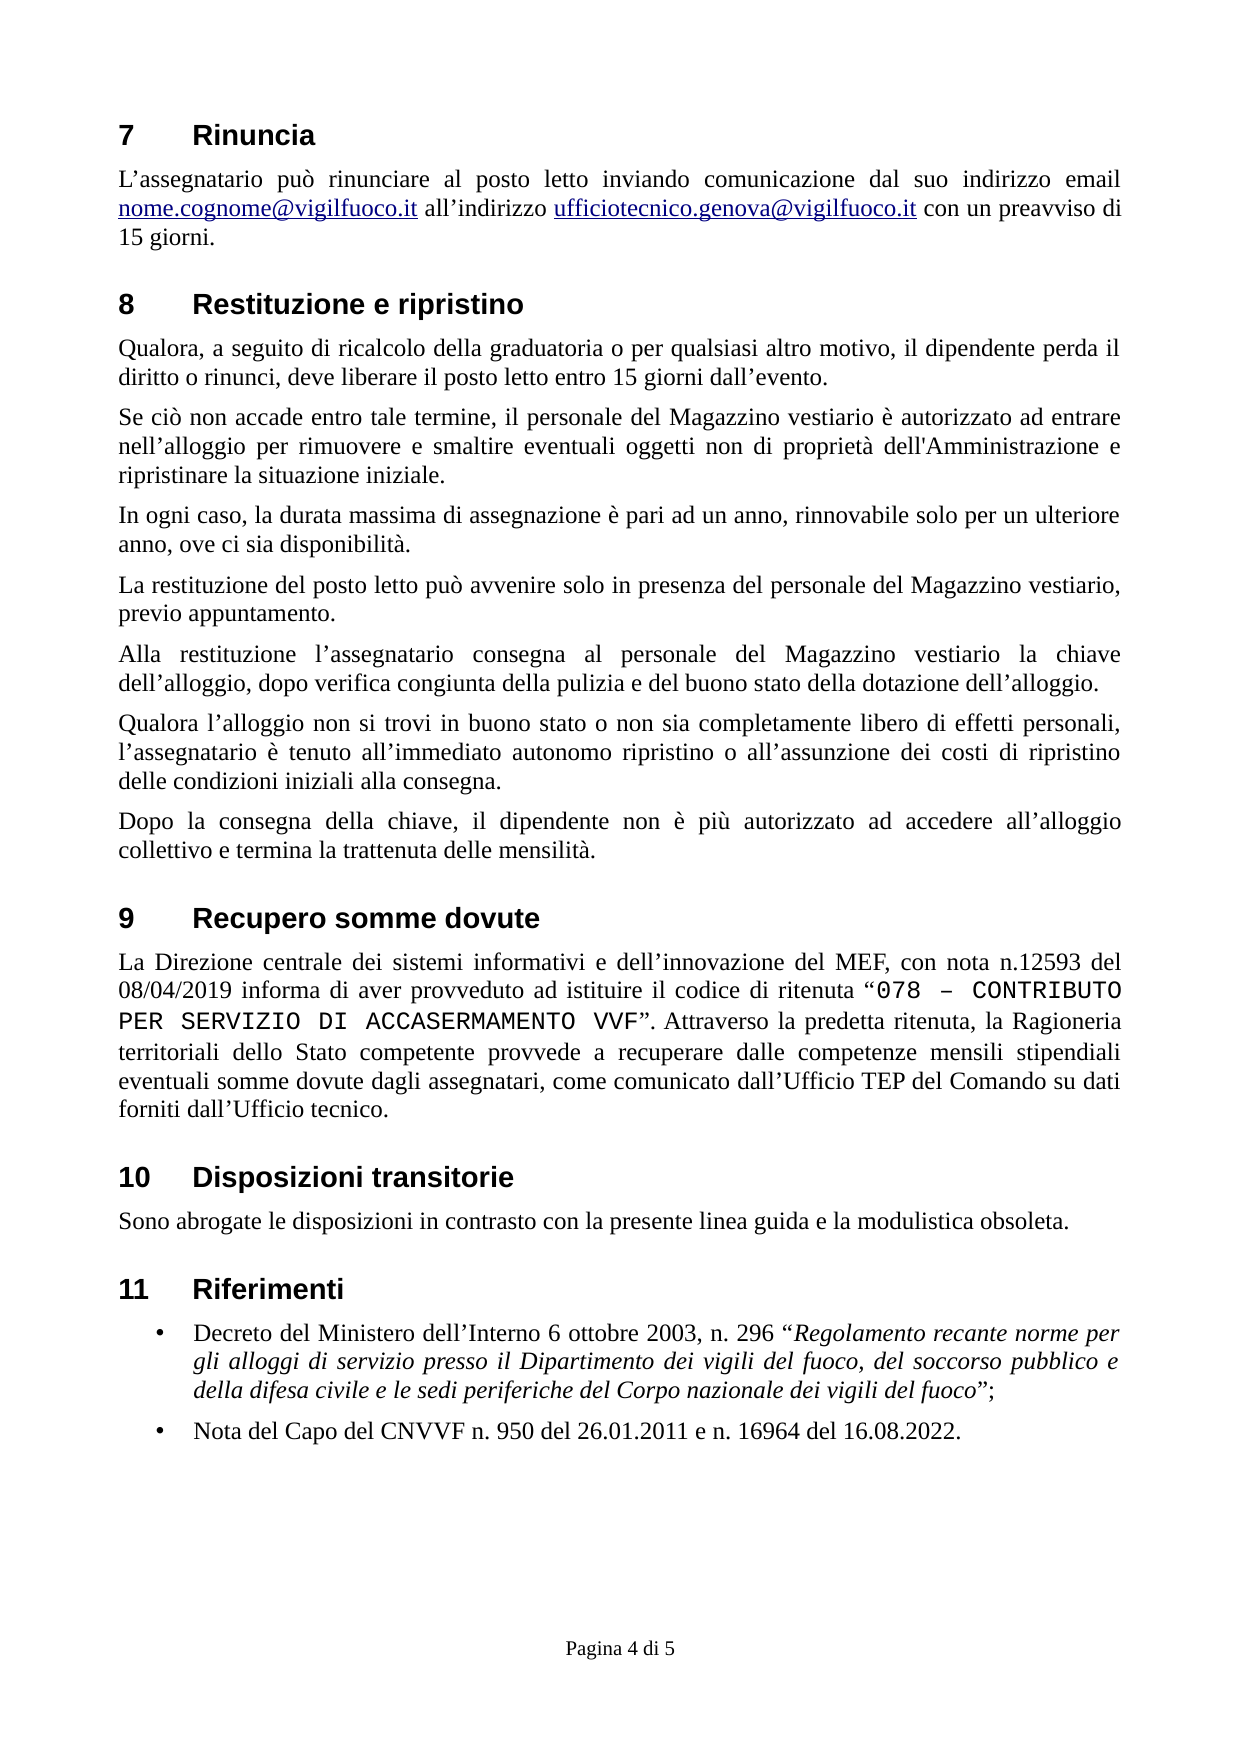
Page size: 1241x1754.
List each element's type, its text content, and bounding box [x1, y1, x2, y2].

text La restituzione del posto letto può avvenire solo in presenza del personale del Magazzino vestiario, previo appuntamento. [118, 570, 1122, 627]
subtitle Riferimenti [118, 1272, 1122, 1305]
text Alla restituzione l’assegnatario consegna al personale del Magazzino vestiario la chiave dell’alloggio, dopo verifica congiunta della pulizia e del buono stato della dotazione dell’alloggio. [118, 639, 1122, 697]
text Qualora l’alloggio non si trovi in buono stato o non sia completamente libero di effetti personali, l’assegnatario è tenuto all’immediato autonomo ripristino o all’assunzione dei costi di ripristino delle condizioni iniziali alla consegna. [118, 708, 1122, 794]
list Nota del Capo del CNVVF n. 950 del 26.01.2011 e n. 16964 del 16.08.2022. [156, 1416, 1122, 1444]
text In ogni caso, la durata massima di assegnazione è pari ad un anno, rinnovabile solo per un ulteriore anno, ove ci sia disponibilità. [118, 501, 1122, 558]
text Sono abrogate le disposizioni in contrasto con la presente linea guida e la modulistica obsoleta. [118, 1206, 1122, 1235]
text L’assegnatario può rinunciare al posto letto inviando comunicazione dal suo indirizzo email nome.cognome@vigilfuoco.it all’indirizzo ufficiotecnico.genova@vigilfuoco.it con un preavviso di 15 giorni. [118, 164, 1122, 250]
text La Direzione centrale dei sistemi informativi e dell’innovazione del MEF, con nota n.12593 del 08/04/2019 informa di aver provveduto ad istituire il codice di ritenuta “078 – CONTRIBUTO PER SERVIZIO DI ACCASERMAMENTO VVF”. Attraverso la predetta ritenuta, la Ragioneria territoriali dello Stato competente provvede a recuperare dalle competenze mensili stipendiali eventuali somme dovute dagli assegnatari, come comunicato dall’Ufficio TEP del Comando su dati forniti dall’Ufficio tecnico. [118, 947, 1122, 1123]
text Qualora, a seguito di ricalcolo della graduatoria o per qualsiasi altro motivo, il dipendente perda il diritto o rinunci, deve liberare il posto letto entro 15 giorni dall’evento. [118, 333, 1122, 391]
subtitle Restituzione e ripristino [118, 287, 1122, 321]
subtitle Recupero somme dovute [118, 901, 1122, 934]
subtitle Disposizioni transitorie [118, 1160, 1122, 1194]
text Dopo la consegna della chiave, il dipendente non è più autorizzato ad accedere all’alloggio collettivo e termina la trattenuta delle mensilità. [118, 806, 1122, 864]
text Se ciò non accade entro tale termine, il personale del Magazzino vestiario è autorizzato ad entrare nell’alloggio per rimuovere e smaltire eventuali oggetti non di proprietà dell'Amministrazione e ripristinare la situazione iniziale. [118, 402, 1122, 489]
subtitle Rinuncia [118, 118, 1122, 152]
list Decreto del Ministero dell’Interno 6 ottobre 2003, n. 296 “Regolamento recante norme per gli alloggi di servizio presso il Dipartimento dei vigili del fuoco, del soccorso pubblico e della difesa civile e le sedi periferiche del Corpo nazionale dei vigili del fuoco”; [156, 1318, 1122, 1404]
